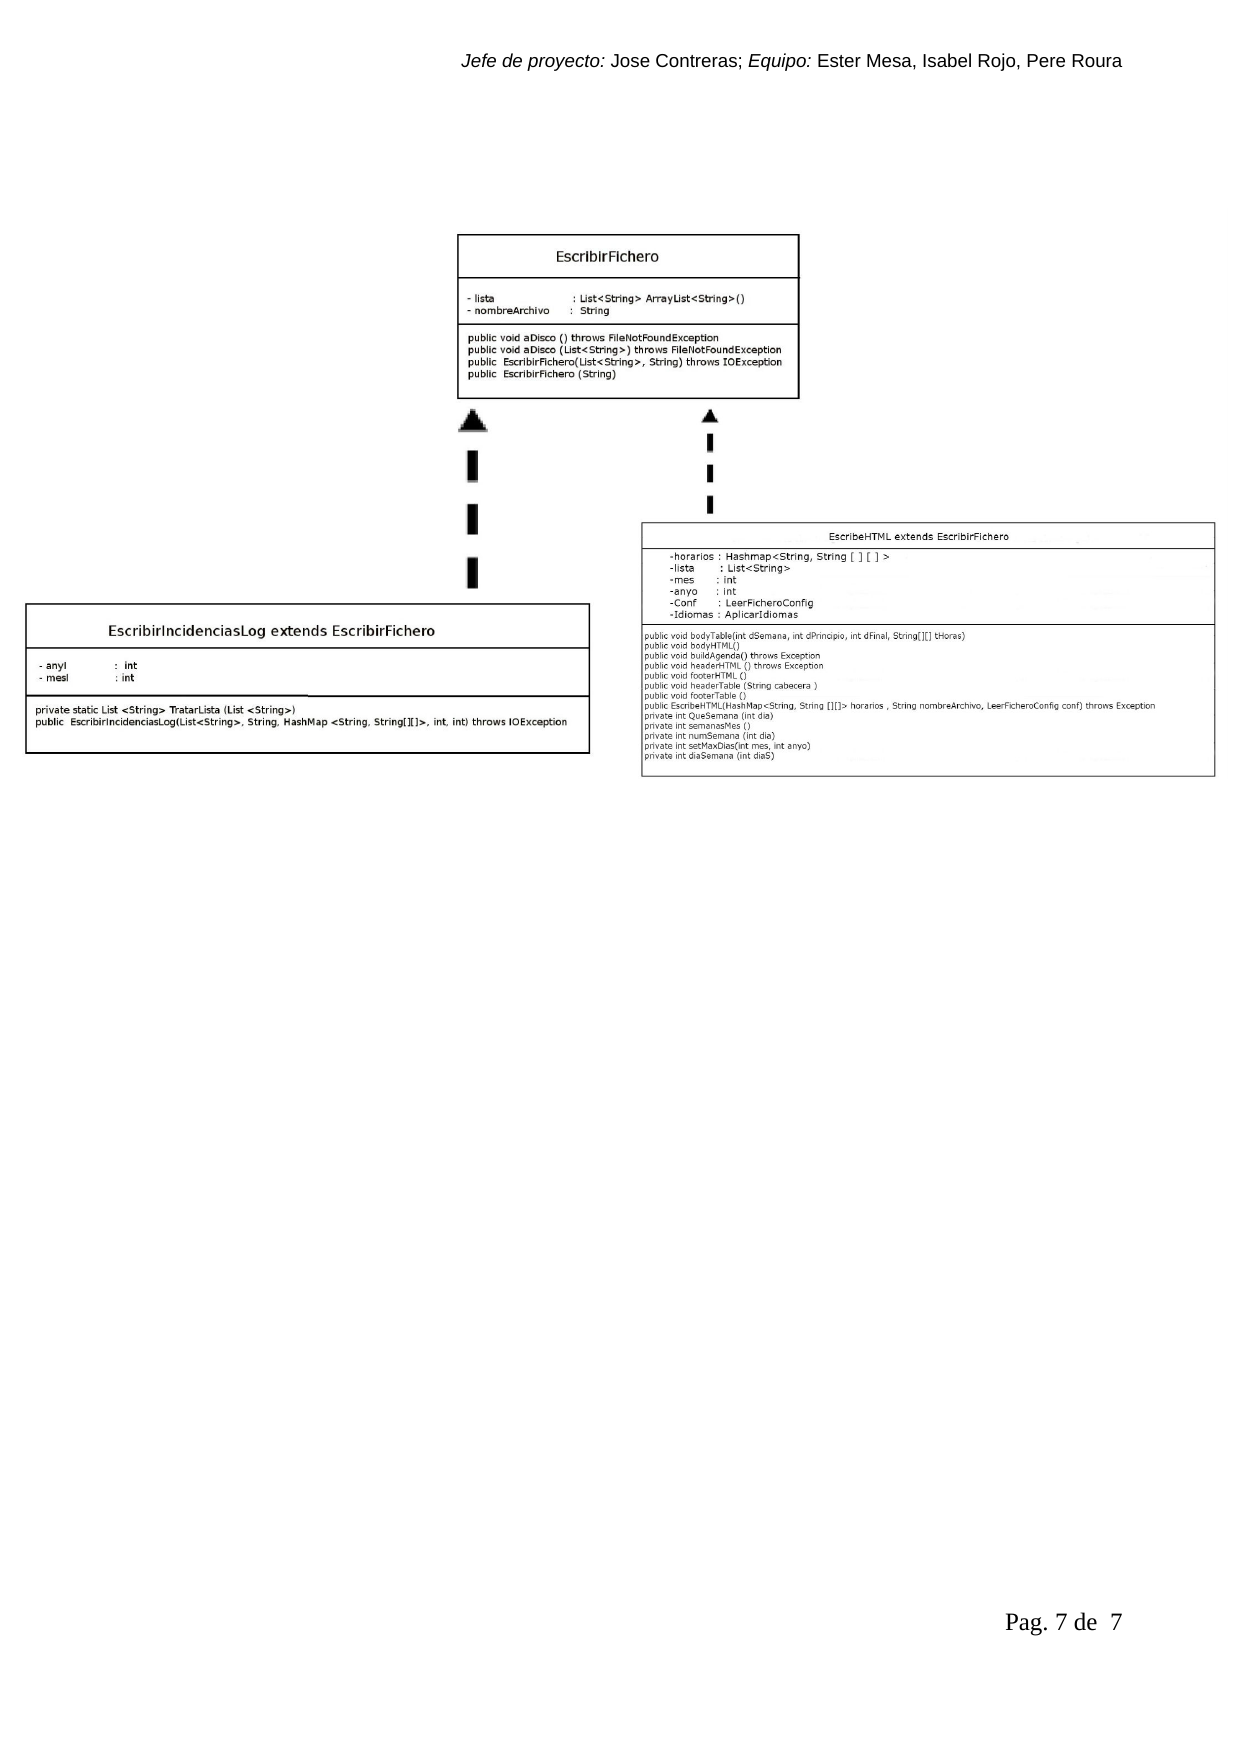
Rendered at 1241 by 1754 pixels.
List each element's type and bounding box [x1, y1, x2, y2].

picture [13, 208, 1229, 779]
